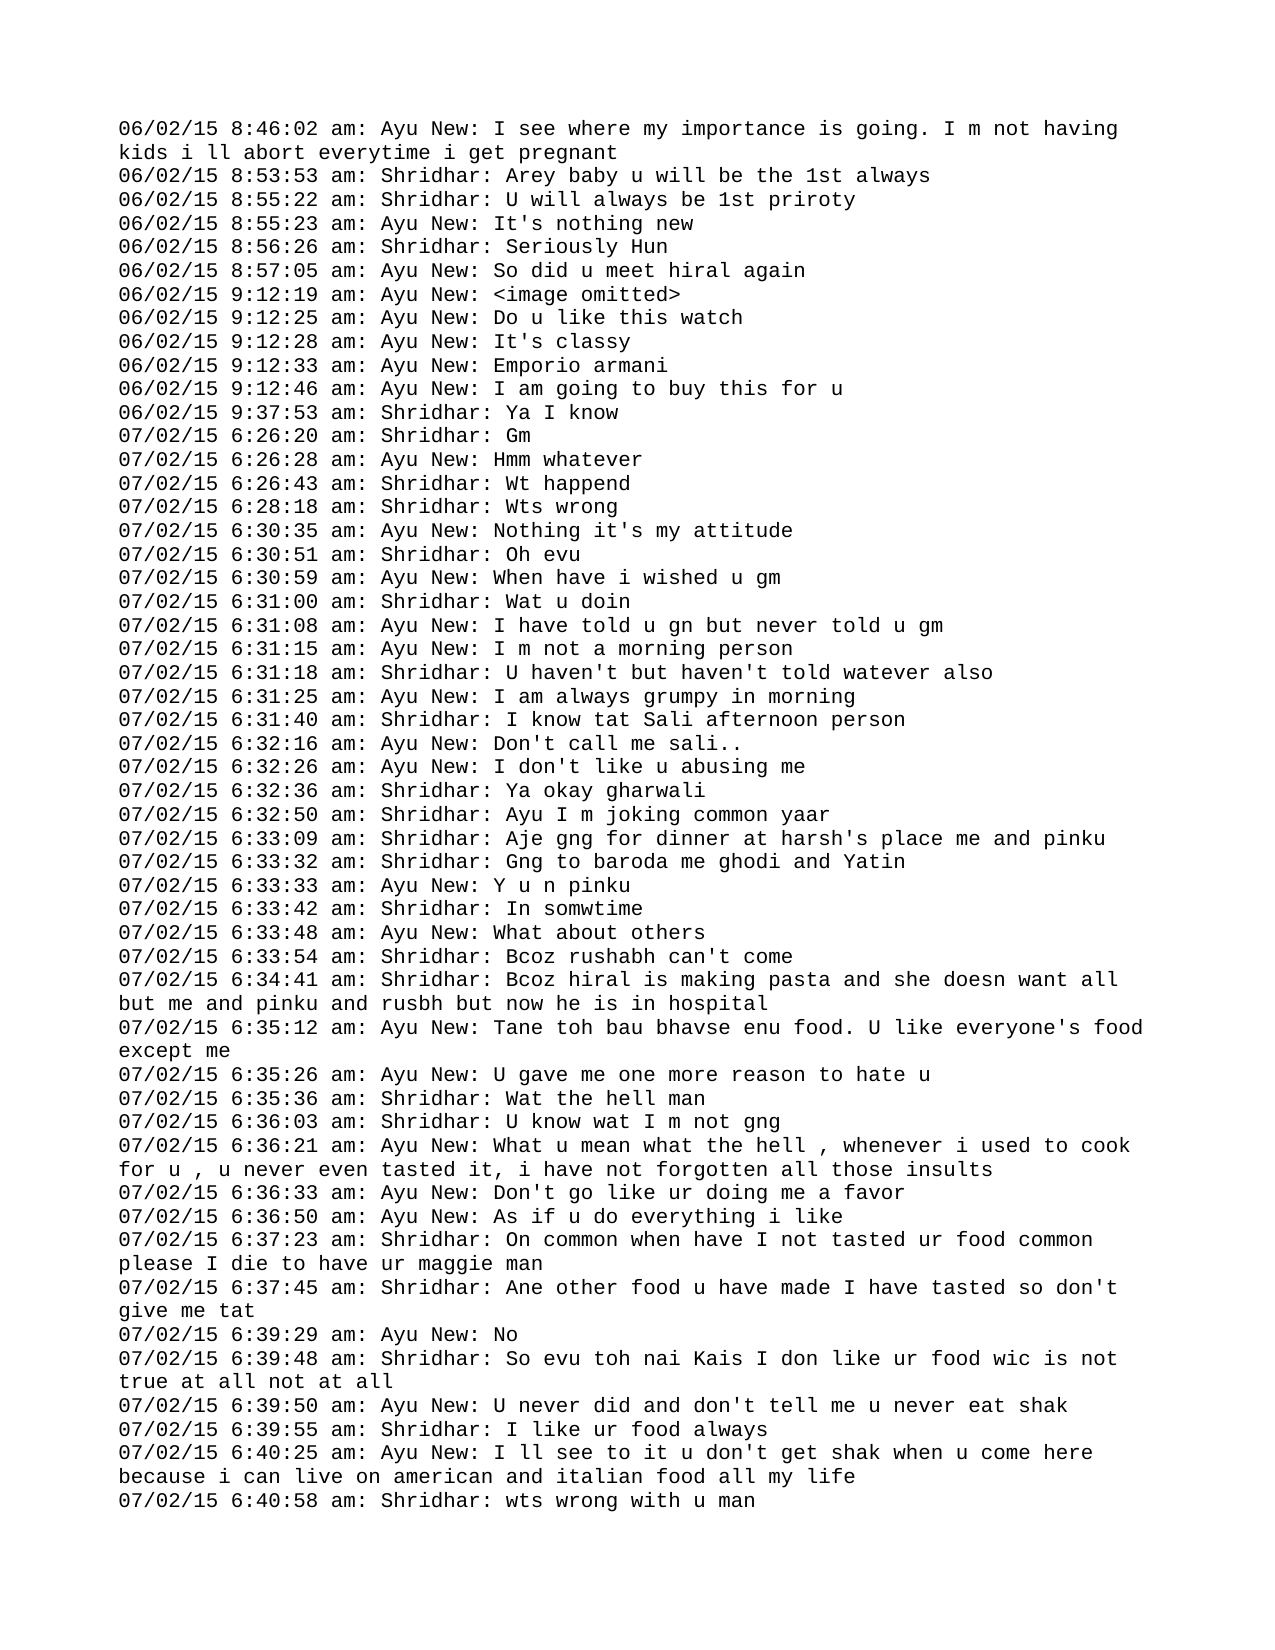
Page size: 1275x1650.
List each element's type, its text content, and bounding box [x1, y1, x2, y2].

text 06/02/15 9:37:53 am: Shridhar: Ya I know [118, 402, 1157, 426]
text 07/02/15 6:32:50 am: Shridhar: Ayu I m joking common yaar [118, 804, 1157, 827]
text 06/02/15 8:53:53 am: Shridhar: Arey baby u will be the 1st always [118, 165, 1157, 189]
text 07/02/15 6:31:18 am: Shridhar: U haven't but haven't told watever also [118, 662, 1157, 686]
text 06/02/15 8:46:02 am: Ayu New: I see where my importance is going. I m not having kids i ll abort everytime i get pregnant [118, 118, 1157, 165]
text 07/02/15 6:33:54 am: Shridhar: Bcoz rushabh can't come [118, 946, 1157, 969]
text 07/02/15 6:33:42 am: Shridhar: In somwtime [118, 898, 1157, 922]
text 07/02/15 6:32:36 am: Shridhar: Ya okay gharwali [118, 780, 1157, 804]
text 07/02/15 6:37:23 am: Shridhar: On common when have I not tasted ur food common please I die to have ur maggie man [118, 1229, 1157, 1277]
text 07/02/15 6:31:40 am: Shridhar: I know tat Sali afternoon person [118, 709, 1157, 733]
text 07/02/15 6:28:18 am: Shridhar: Wts wrong [118, 496, 1157, 520]
text 07/02/15 6:39:48 am: Shridhar: So evu toh nai Kais I don like ur food wic is not true at all not at all [118, 1348, 1157, 1395]
text 07/02/15 6:30:35 am: Ayu New: Nothing it's my attitude [118, 520, 1157, 544]
text 07/02/15 6:35:26 am: Ayu New: U gave me one more reason to hate u [118, 1064, 1157, 1088]
text 07/02/15 6:40:58 am: Shridhar: wts wrong with u man [118, 1489, 1157, 1513]
text 07/02/15 6:26:43 am: Shridhar: Wt happend [118, 473, 1157, 496]
text 07/02/15 6:40:25 am: Ayu New: I ll see to it u don't get shak when u come here because i can live on american and italian food all my life [118, 1442, 1157, 1489]
text 07/02/15 6:31:00 am: Shridhar: Wat u doin [118, 591, 1157, 615]
text 07/02/15 6:32:16 am: Ayu New: Don't call me sali.. [118, 733, 1157, 757]
text 06/02/15 8:55:23 am: Ayu New: It's nothing new [118, 213, 1157, 236]
text 07/02/15 6:37:45 am: Shridhar: Ane other food u have made I have tasted so don't give me tat [118, 1277, 1157, 1324]
text 07/02/15 6:36:21 am: Ayu New: What u mean what the hell , whenever i used to cook for u , u never even tasted it, i have not forgotten all those insults [118, 1135, 1157, 1182]
text 07/02/15 6:30:59 am: Ayu New: When have i wished u gm [118, 567, 1157, 591]
text 07/02/15 6:39:29 am: Ayu New: No [118, 1324, 1157, 1348]
text 06/02/15 8:57:05 am: Ayu New: So did u meet hiral again [118, 260, 1157, 284]
text 07/02/15 6:36:03 am: Shridhar: U know wat I m not gng [118, 1111, 1157, 1135]
text 07/02/15 6:31:08 am: Ayu New: I have told u gn but never told u gm [118, 615, 1157, 638]
text 06/02/15 8:56:26 am: Shridhar: Seriously Hun [118, 236, 1157, 260]
text 07/02/15 6:31:25 am: Ayu New: I am always grumpy in morning [118, 686, 1157, 709]
text 07/02/15 6:31:15 am: Ayu New: I m not a morning person [118, 638, 1157, 662]
text 06/02/15 8:55:22 am: Shridhar: U will always be 1st priroty [118, 189, 1157, 213]
text 07/02/15 6:30:51 am: Shridhar: Oh evu [118, 544, 1157, 567]
text 07/02/15 6:26:28 am: Ayu New: Hmm whatever [118, 449, 1157, 473]
text 07/02/15 6:26:20 am: Shridhar: Gm [118, 426, 1157, 449]
text 07/02/15 6:33:33 am: Ayu New: Y u n pinku [118, 875, 1157, 898]
text 06/02/15 9:12:28 am: Ayu New: It's classy [118, 331, 1157, 354]
text 07/02/15 6:39:55 am: Shridhar: I like ur food always [118, 1419, 1157, 1442]
text 07/02/15 6:39:50 am: Ayu New: U never did and don't tell me u never eat shak [118, 1395, 1157, 1419]
text 07/02/15 6:33:48 am: Ayu New: What about others [118, 922, 1157, 946]
text 06/02/15 9:12:46 am: Ayu New: I am going to buy this for u [118, 378, 1157, 402]
text 06/02/15 9:12:19 am: Ayu New: <image omitted> [118, 284, 1157, 307]
text 07/02/15 6:34:41 am: Shridhar: Bcoz hiral is making pasta and she doesn want all but me and pinku and rusbh but now he is in hospital [118, 969, 1157, 1017]
text 07/02/15 6:36:33 am: Ayu New: Don't go like ur doing me a favor [118, 1182, 1157, 1206]
text 07/02/15 6:35:12 am: Ayu New: Tane toh bau bhavse enu food. U like everyone's food except me [118, 1017, 1157, 1064]
text 06/02/15 9:12:25 am: Ayu New: Do u like this watch [118, 307, 1157, 331]
text 07/02/15 6:35:36 am: Shridhar: Wat the hell man [118, 1088, 1157, 1111]
text 07/02/15 6:36:50 am: Ayu New: As if u do everything i like [118, 1206, 1157, 1229]
text 07/02/15 6:32:26 am: Ayu New: I don't like u abusing me [118, 757, 1157, 780]
text 07/02/15 6:33:09 am: Shridhar: Aje gng for dinner at harsh's place me and pinku [118, 827, 1157, 851]
text 06/02/15 9:12:33 am: Ayu New: Emporio armani [118, 354, 1157, 378]
text 07/02/15 6:33:32 am: Shridhar: Gng to baroda me ghodi and Yatin [118, 851, 1157, 875]
